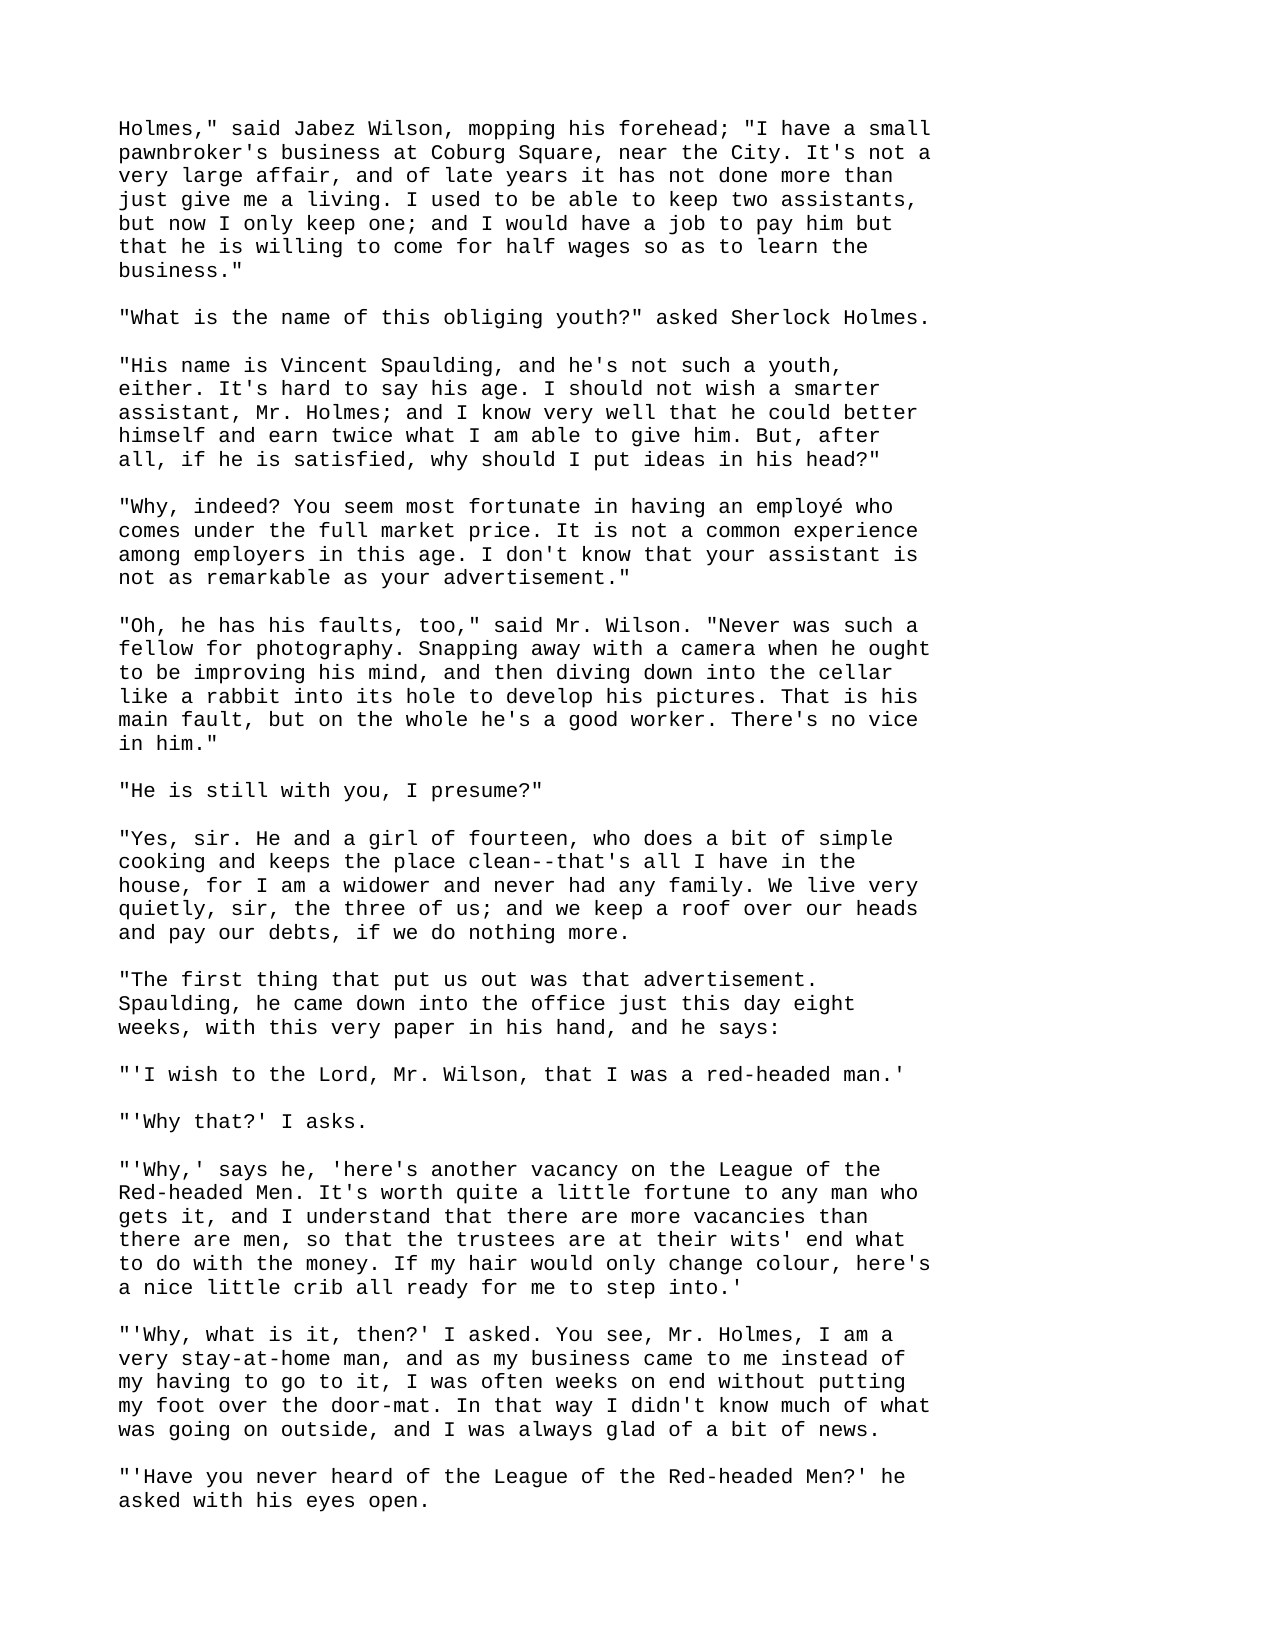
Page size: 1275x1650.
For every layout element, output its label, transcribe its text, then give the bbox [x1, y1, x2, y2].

text was going on outside, and I was always glad of a bit of news. [118, 1419, 1157, 1442]
text "'I wish to the Lord, Mr. Wilson, that I was a red-headed man.' [118, 1064, 1157, 1088]
text there are men, so that the trustees are at their wits' end what [118, 1229, 1157, 1253]
text "'Have you never heard of the League of the Red-headed Men?' he [118, 1466, 1157, 1489]
text "His name is Vincent Spaulding, and he's not such a youth, [118, 354, 1157, 378]
text and pay our debts, if we do nothing more. [118, 922, 1157, 946]
text very stay-at-home man, and as my business came to me instead of [118, 1348, 1157, 1371]
text all, if he is satisfied, why should I put ideas in his head?" [118, 449, 1157, 473]
text asked with his eyes open. [118, 1489, 1157, 1513]
text himself and earn twice what I am able to give him. But, after [118, 426, 1157, 449]
text "The first thing that put us out was that advertisement. [118, 969, 1157, 993]
text Red-headed Men. It's worth quite a little fortune to any man who [118, 1182, 1157, 1206]
text "'Why,' says he, 'here's another vacancy on the League of the [118, 1158, 1157, 1182]
text cooking and keeps the place clean--that's all I have in the [118, 851, 1157, 875]
text Spaulding, he came down into the office just this day eight [118, 993, 1157, 1017]
text Holmes," said Jabez Wilson, mopping his forehead; "I have a small [118, 118, 1157, 142]
text business." [118, 260, 1157, 284]
text my having to go to it, I was often weeks on end without putting [118, 1371, 1157, 1395]
text "Oh, he has his faults, too," said Mr. Wilson. "Never was such a [118, 615, 1157, 638]
text like a rabbit into its hole to develop his pictures. That is his [118, 686, 1157, 709]
text comes under the full market price. It is not a common experience [118, 520, 1157, 544]
text among employers in this age. I don't know that your assistant is [118, 544, 1157, 567]
text "Why, indeed? You seem most fortunate in having an employé who [118, 496, 1157, 520]
text fellow for photography. Snapping away with a camera when he ought [118, 638, 1157, 662]
text gets it, and I understand that there are more vacancies than [118, 1206, 1157, 1229]
text that he is willing to come for half wages so as to learn the [118, 236, 1157, 260]
text "What is the name of this obliging youth?" asked Sherlock Holmes. [118, 307, 1157, 331]
text not as remarkable as your advertisement." [118, 567, 1157, 591]
text "He is still with you, I presume?" [118, 780, 1157, 804]
text but now I only keep one; and I would have a job to pay him but [118, 213, 1157, 236]
text just give me a living. I used to be able to keep two assistants, [118, 189, 1157, 213]
text in him." [118, 733, 1157, 757]
text assistant, Mr. Holmes; and I know very well that he could better [118, 402, 1157, 426]
text pawnbroker's business at Coburg Square, near the City. It's not a [118, 142, 1157, 165]
text weeks, with this very paper in his hand, and he says: [118, 1017, 1157, 1040]
text "'Why, what is it, then?' I asked. You see, Mr. Holmes, I am a [118, 1324, 1157, 1348]
text very large affair, and of late years it has not done more than [118, 165, 1157, 189]
text house, for I am a widower and never had any family. We live very [118, 875, 1157, 898]
text to do with the money. If my hair would only change colour, here's [118, 1253, 1157, 1277]
text a nice little crib all ready for me to step into.' [118, 1277, 1157, 1300]
text my foot over the door-mat. In that way I didn't know much of what [118, 1395, 1157, 1419]
text either. It's hard to say his age. I should not wish a smarter [118, 378, 1157, 402]
text quietly, sir, the three of us; and we keep a roof over our heads [118, 898, 1157, 922]
text main fault, but on the whole he's a good worker. There's no vice [118, 709, 1157, 733]
text "'Why that?' I asks. [118, 1111, 1157, 1135]
text to be improving his mind, and then diving down into the cellar [118, 662, 1157, 686]
text "Yes, sir. He and a girl of fourteen, who does a bit of simple [118, 827, 1157, 851]
